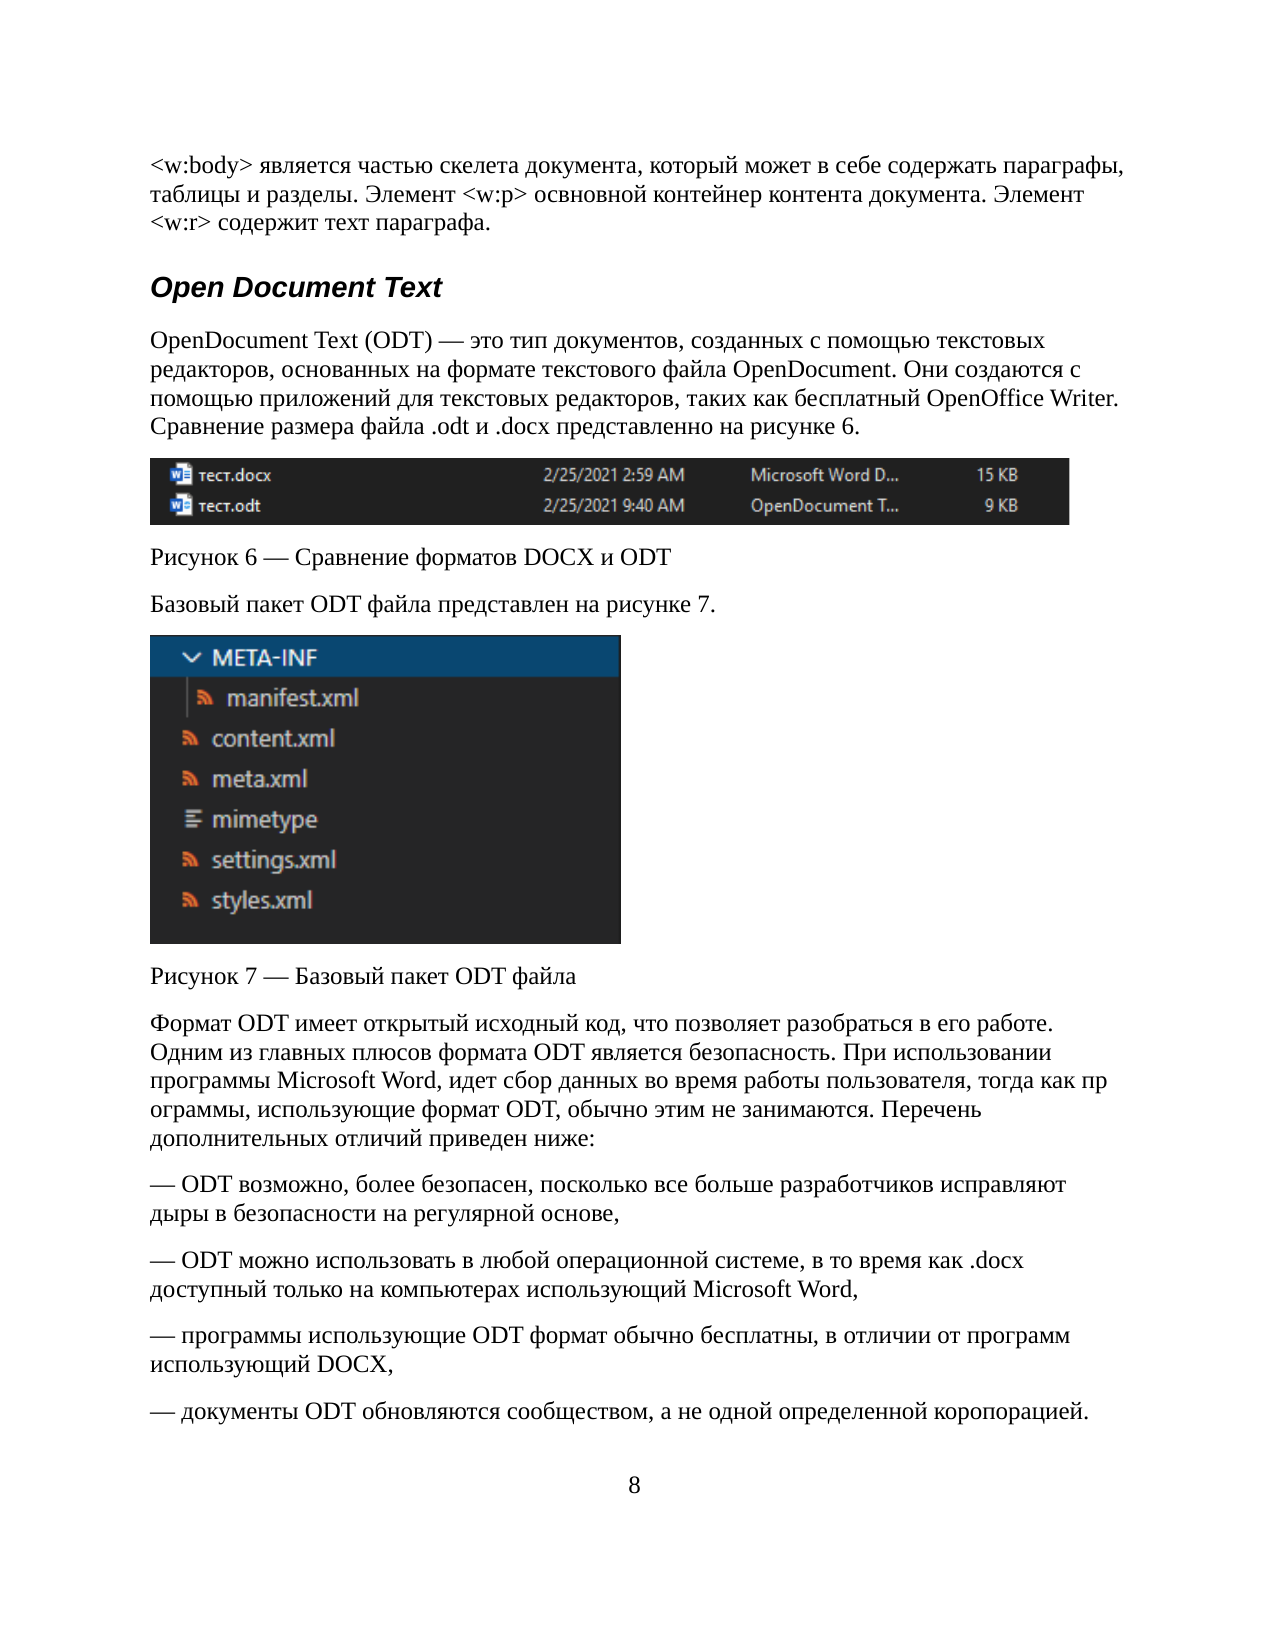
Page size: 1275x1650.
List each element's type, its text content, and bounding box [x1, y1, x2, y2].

text — программы использующие ODT формат обычно бесплатны, в отличии от программ использующий DOCX, [150, 1320, 1125, 1378]
text Рисунок 7 — Базовый пакет ODT файла [150, 961, 1125, 990]
subtitle Open Document Text [150, 270, 1125, 304]
text — ODT возможно, более безопасен, посколько все больше разработчиков исправляют дыры в безопасности на регулярной основе, [150, 1169, 1125, 1227]
text Рисунок 6 — Сравнение форматов DOCX и ODT [150, 542, 1125, 571]
picture [150, 458, 1070, 525]
text Базовый пакет ODT файла представлен на рисунке 7. [150, 589, 1125, 617]
text — документы ODT обновляются сообществом, а не одной определенной коропорацией. [150, 1396, 1125, 1424]
text — ODT можно использовать в любой операционной системе, в то время как .docx доступный только на компьютерах использующий Microsoft Word, [150, 1245, 1125, 1302]
picture [150, 635, 621, 944]
text OpenDocument Text (ODT) — это тип документов, созданных с помощью текстовых редакторов, основанных на формате текстового файла OpenDocument. Они создаются с помощью приложений для текстовых редакторов, таких как бесплатный OpenOffice Writer. Сравнение размера файла .odt и .docx представленно на рисунке 6. [150, 325, 1125, 440]
text Формат ODT имеет открытый исходный код, что позволяет разобраться в его работе. Одним из главных плюсов формата ODT является безопасность. При использовании программы Microsoft Word, идет сбор данных во время работы пользователя, тогда как пр ограммы, использующие формат ODT, обычно этим не занимаются. Перечень дополнительных отличий приведен ниже: [150, 1008, 1125, 1152]
text <w:body> является частью скелета документа, который может в себе содержать параграфы, таблицы и разделы. Элемент <w:p> освновной контейнер контента документа. Элемент <w:r> содержит техт параграфа. [150, 150, 1125, 236]
